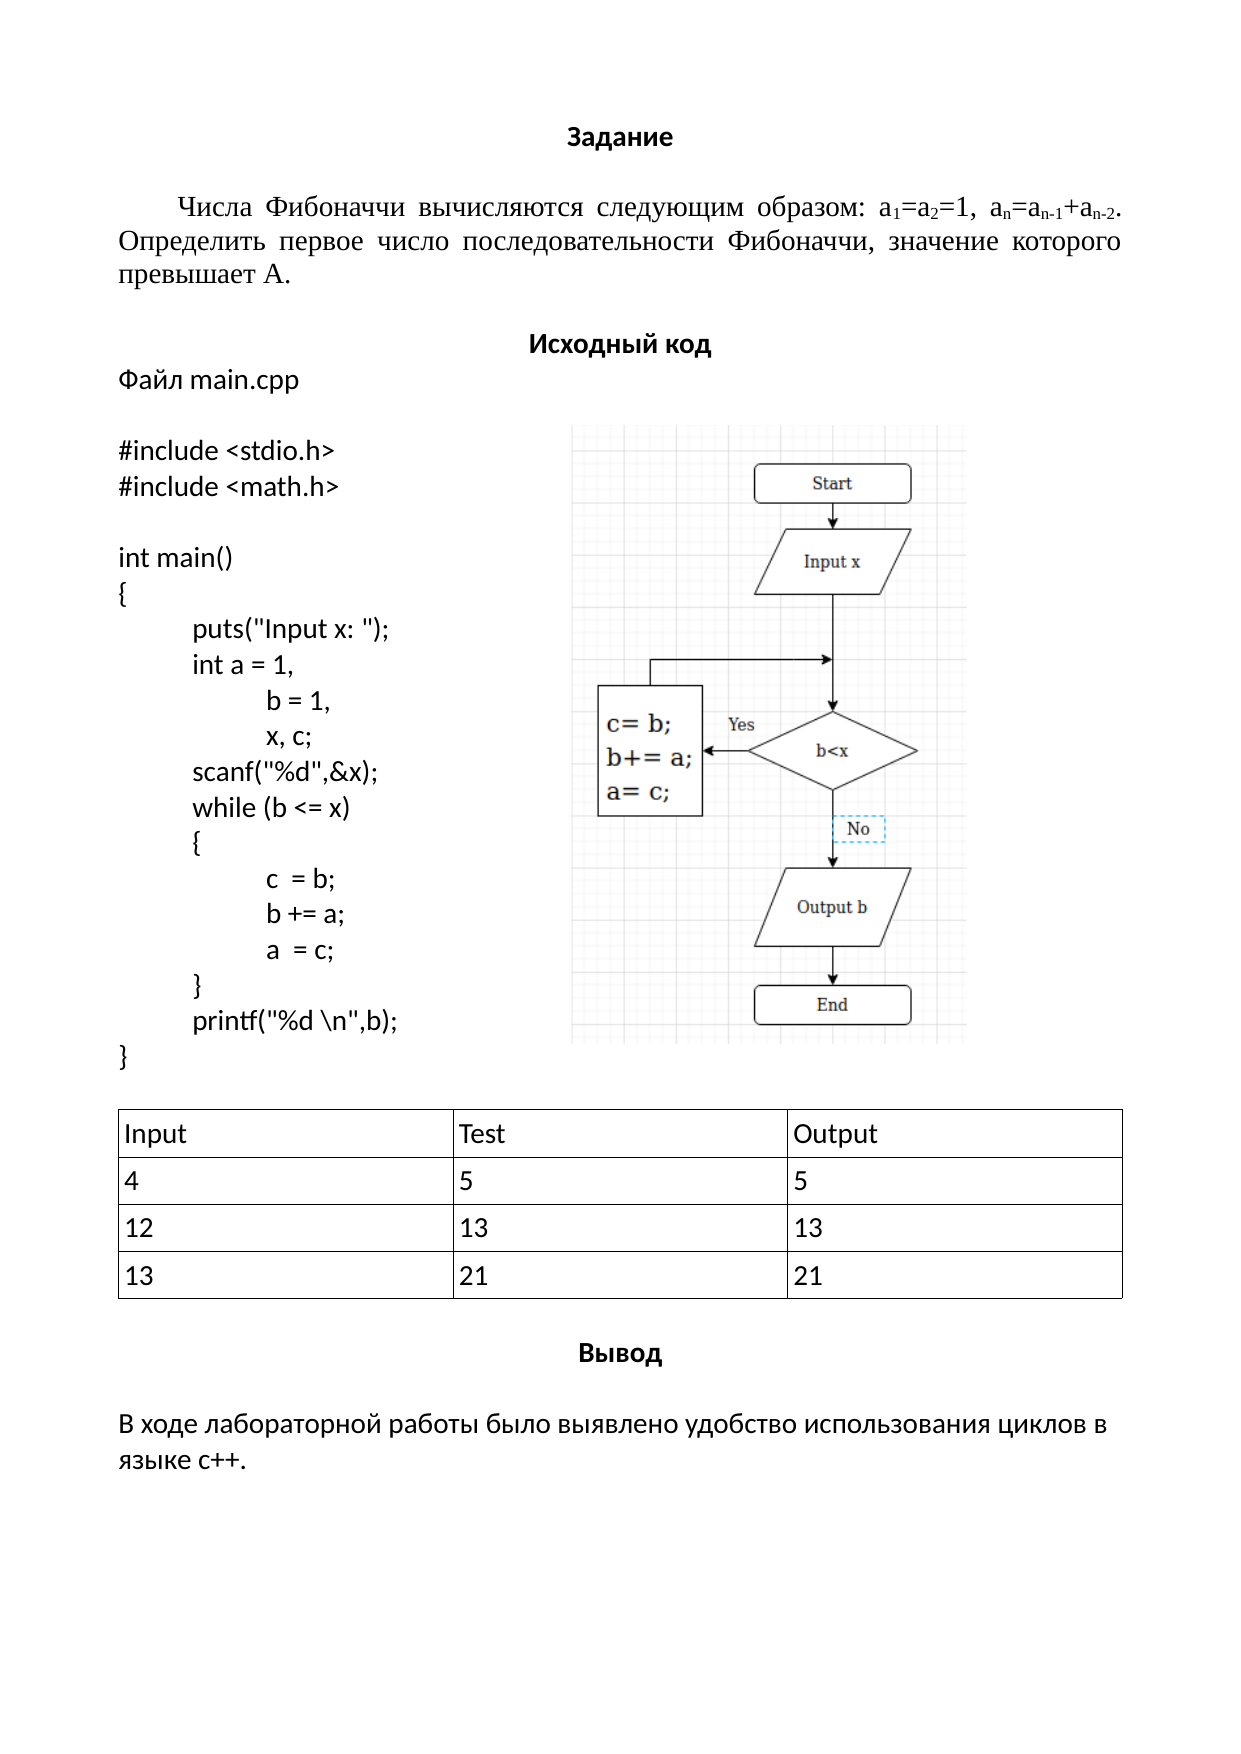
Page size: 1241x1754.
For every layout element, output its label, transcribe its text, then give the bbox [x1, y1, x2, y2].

table_cell 5 [454, 1158, 787, 1204]
table_cell 13 [119, 1252, 453, 1298]
text c = b; [118, 860, 658, 896]
text Вывод [118, 1334, 1122, 1369]
text int a = 1, [118, 646, 658, 682]
text [842, 824, 1122, 860]
text [842, 611, 1122, 646]
table_cell 21 [788, 1252, 1122, 1298]
text [842, 646, 1122, 682]
text Файл main.cpp [118, 361, 1122, 397]
text b = 1, [118, 682, 658, 717]
text [842, 717, 1122, 753]
text } [118, 967, 658, 1002]
text { [118, 824, 658, 860]
text [842, 539, 1122, 575]
table_cell 5 [788, 1158, 1122, 1204]
text [842, 432, 1122, 468]
text #include <math.h> [118, 468, 658, 504]
text while (b <= x) [118, 789, 658, 824]
text { [118, 575, 658, 611]
text [842, 931, 1122, 967]
text scanf("%d",&x); [118, 753, 658, 789]
text [842, 753, 1122, 789]
text [842, 789, 1122, 824]
text [842, 682, 1122, 717]
text b += a; [118, 896, 658, 931]
table_header Output [788, 1110, 1122, 1157]
text printf("%d \n",b); [118, 1002, 658, 1038]
text [842, 468, 1122, 504]
table_cell 13 [788, 1205, 1122, 1251]
text В ходе лабораторной работы было выявлено удобство использования циклов в языке c++. [118, 1405, 1122, 1476]
text #include <stdio.h> [118, 432, 658, 468]
text [842, 896, 1122, 931]
text x, c; [118, 717, 658, 753]
table_header Test [454, 1110, 787, 1157]
picture [658, 425, 842, 1044]
text Задание [118, 118, 1122, 154]
text Исходный код [118, 326, 1122, 361]
text puts("Input x: "); [118, 611, 658, 646]
text [842, 860, 1122, 896]
text } [118, 1038, 1122, 1074]
text int main() [118, 539, 658, 575]
table_cell 12 [119, 1205, 453, 1251]
text [842, 575, 1122, 611]
text Числа Фибоначчи вычисляются следующим образом: а1=а2=1, аn=an-1+an-2. Определить первое число последовательности Фибоначчи, значение которого превышает А. [118, 189, 1122, 290]
table_cell 21 [454, 1252, 787, 1298]
text [842, 1002, 1122, 1038]
text a = c; [118, 931, 658, 967]
text [842, 967, 1122, 1002]
table_header Input [119, 1110, 453, 1157]
table_cell 4 [119, 1158, 453, 1204]
table_cell 13 [454, 1205, 787, 1251]
